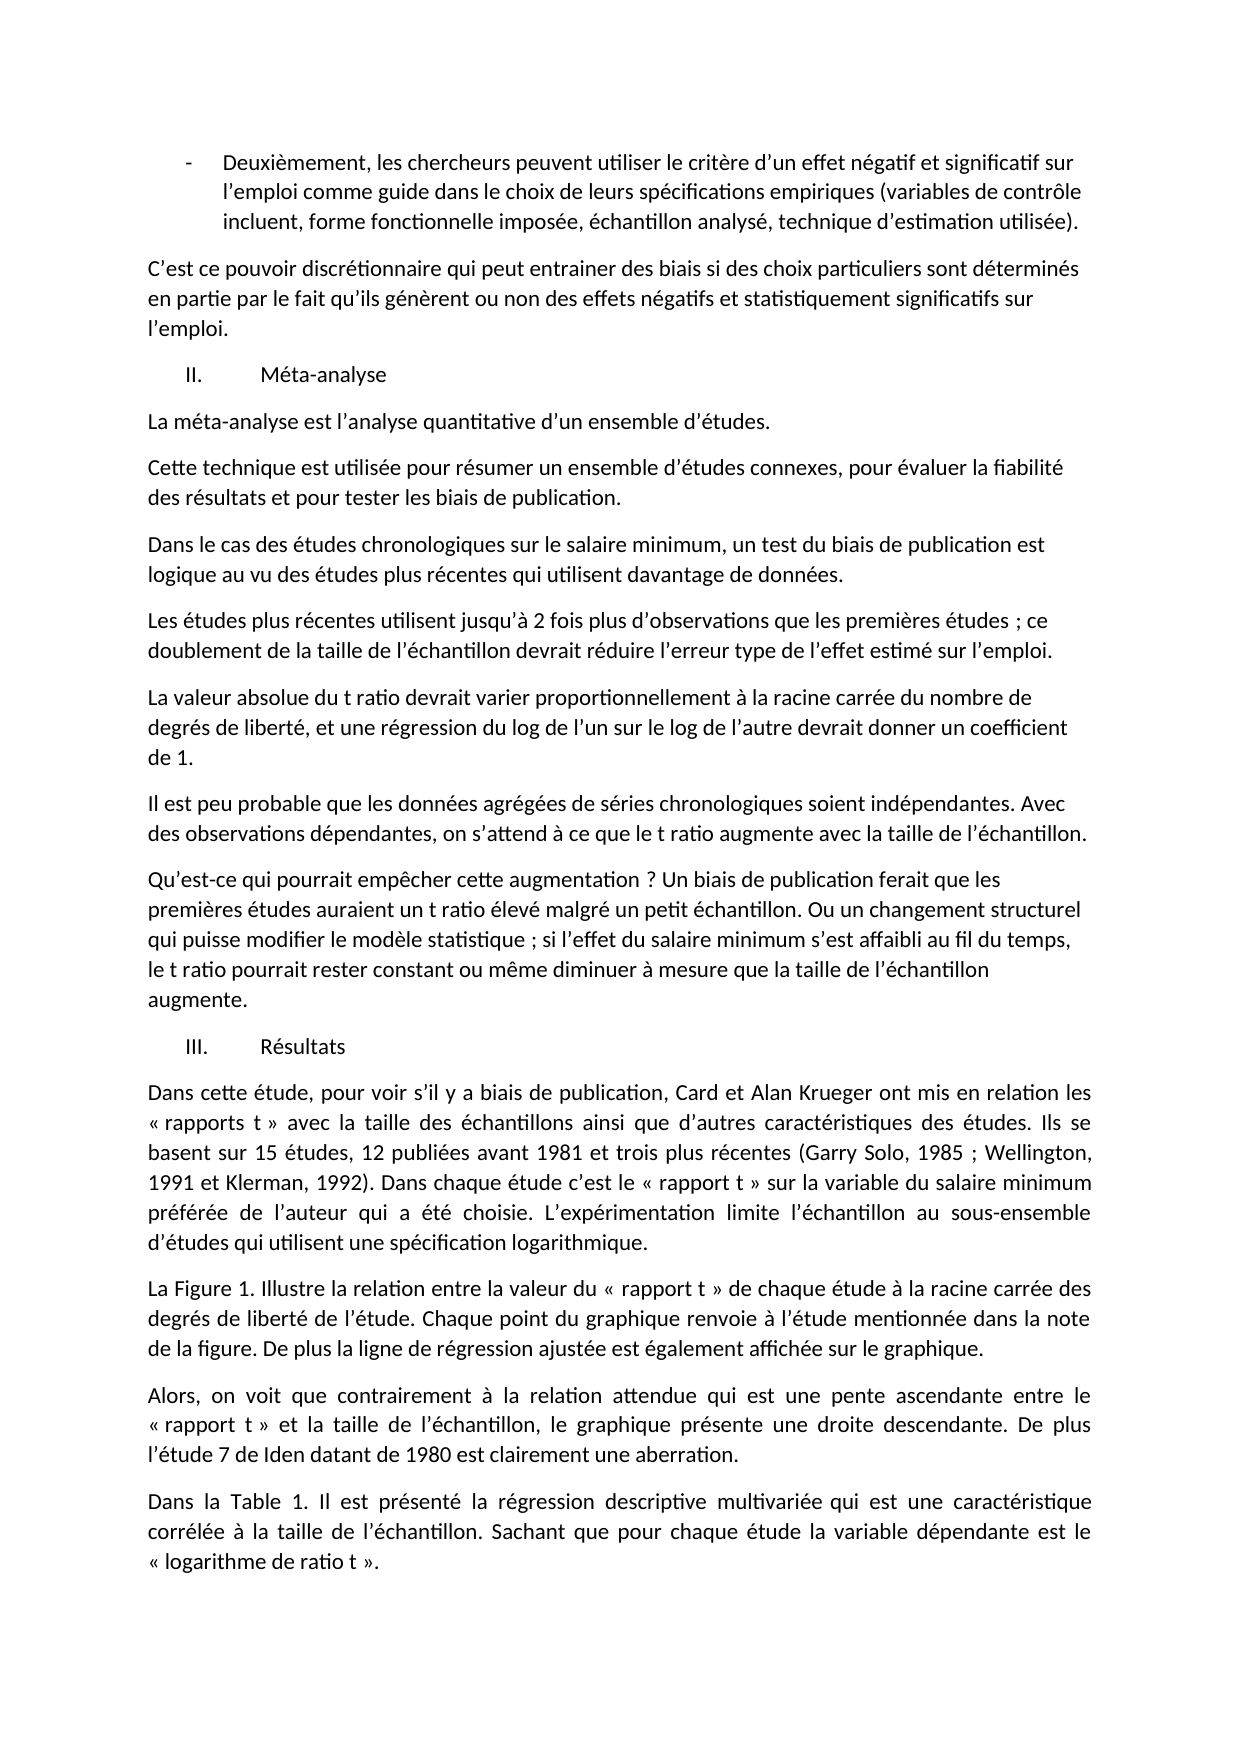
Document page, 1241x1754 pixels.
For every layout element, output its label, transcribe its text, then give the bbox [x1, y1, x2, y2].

list Deuxièmement, les chercheurs peuvent utiliser le critère d’un effet négatif et significatif sur l’emploi comme guide dans le choix de leurs spécifications empiriques (variables de contrôle incluent, forme fonctionnelle imposée, échantillon analysé, technique d’estimation utilisée). [185, 148, 1093, 235]
text Alors, on voit que contrairement à la relation attendue qui est une pente ascendante entre le « rapport t » et la taille de l’échantillon, le graphique présente une droite descendante. De plus l’étude 7 de Iden datant de 1980 est clairement une aberration. [148, 1381, 1093, 1468]
list Méta-analyse [185, 360, 1093, 388]
list Résultats [185, 1032, 1093, 1060]
text Dans cette étude, pour voir s’il y a biais de publication, Card et Alan Krueger ont mis en relation les « rapports t » avec la taille des échantillons ainsi que d’autres caractéristiques des études. Ils se basent sur 15 études, 12 publiées avant 1981 et trois plus récentes (Garry Solo, 1985 ; Wellington, 1991 et Klerman, 1992). Dans chaque étude c’est le « rapport t » sur la variable du salaire minimum préférée de l’auteur qui a été choisie. L’expérimentation limite l’échantillon au sous-ensemble d’études qui utilisent une spécification logarithmique. [148, 1078, 1093, 1256]
text Les études plus récentes utilisent jusqu’à 2 fois plus d’observations que les premières études ; ce doublement de la taille de l’échantillon devrait réduire l’erreur type de l’effet estimé sur l’emploi. [148, 606, 1093, 664]
text C’est ce pouvoir discrétionnaire qui peut entrainer des biais si des choix particuliers sont déterminés en partie par le fait qu’ils génèrent ou non des effets négatifs et statistiquement significatifs sur l’emploi. [148, 254, 1093, 342]
text Il est peu probable que les données agrégées de séries chronologiques soient indépendantes. Avec des observations dépendantes, on s’attend à ce que le t ratio augmente avec la taille de l’échantillon. [148, 789, 1093, 847]
text La Figure 1. Illustre la relation entre la valeur du « rapport t » de chaque étude à la racine carrée des degrés de liberté de l’étude. Chaque point du graphique renvoie à l’étude mentionnée dans la note de la figure. De plus la ligne de régression ajustée est également affichée sur le graphique. [148, 1274, 1093, 1362]
text Qu’est-ce qui pourrait empêcher cette augmentation ? Un biais de publication ferait que les premières études auraient un t ratio élevé malgré un petit échantillon. Ou un changement structurel qui puisse modifier le modèle statistique ; si l’effet du salaire minimum s’est affaibli au fil du temps, le t ratio pourrait rester constant ou même diminuer à mesure que la taille de l’échantillon augmente. [148, 866, 1093, 1013]
text Dans la Table 1. Il est présenté la régression descriptive multivariée qui est une caractéristique corrélée à la taille de l’échantillon. Sachant que pour chaque étude la variable dépendante est le « logarithme de ratio t ». [148, 1487, 1093, 1575]
text La valeur absolue du t ratio devrait varier proportionnellement à la racine carrée du nombre de degrés de liberté, et une régression du log de l’un sur le log de l’autre devrait donner un coefficient de 1. [148, 683, 1093, 771]
text La méta-analyse est l’analyse quantitative d’un ensemble d’études. [148, 407, 1093, 435]
text Cette technique est utilisée pour résumer un ensemble d’études connexes, pour évaluer la fiabilité des résultats et pour tester les biais de publication. [148, 453, 1093, 511]
text Dans le cas des études chronologiques sur le salaire minimum, un test du biais de publication est logique au vu des études plus récentes qui utilisent davantage de données. [148, 530, 1093, 588]
